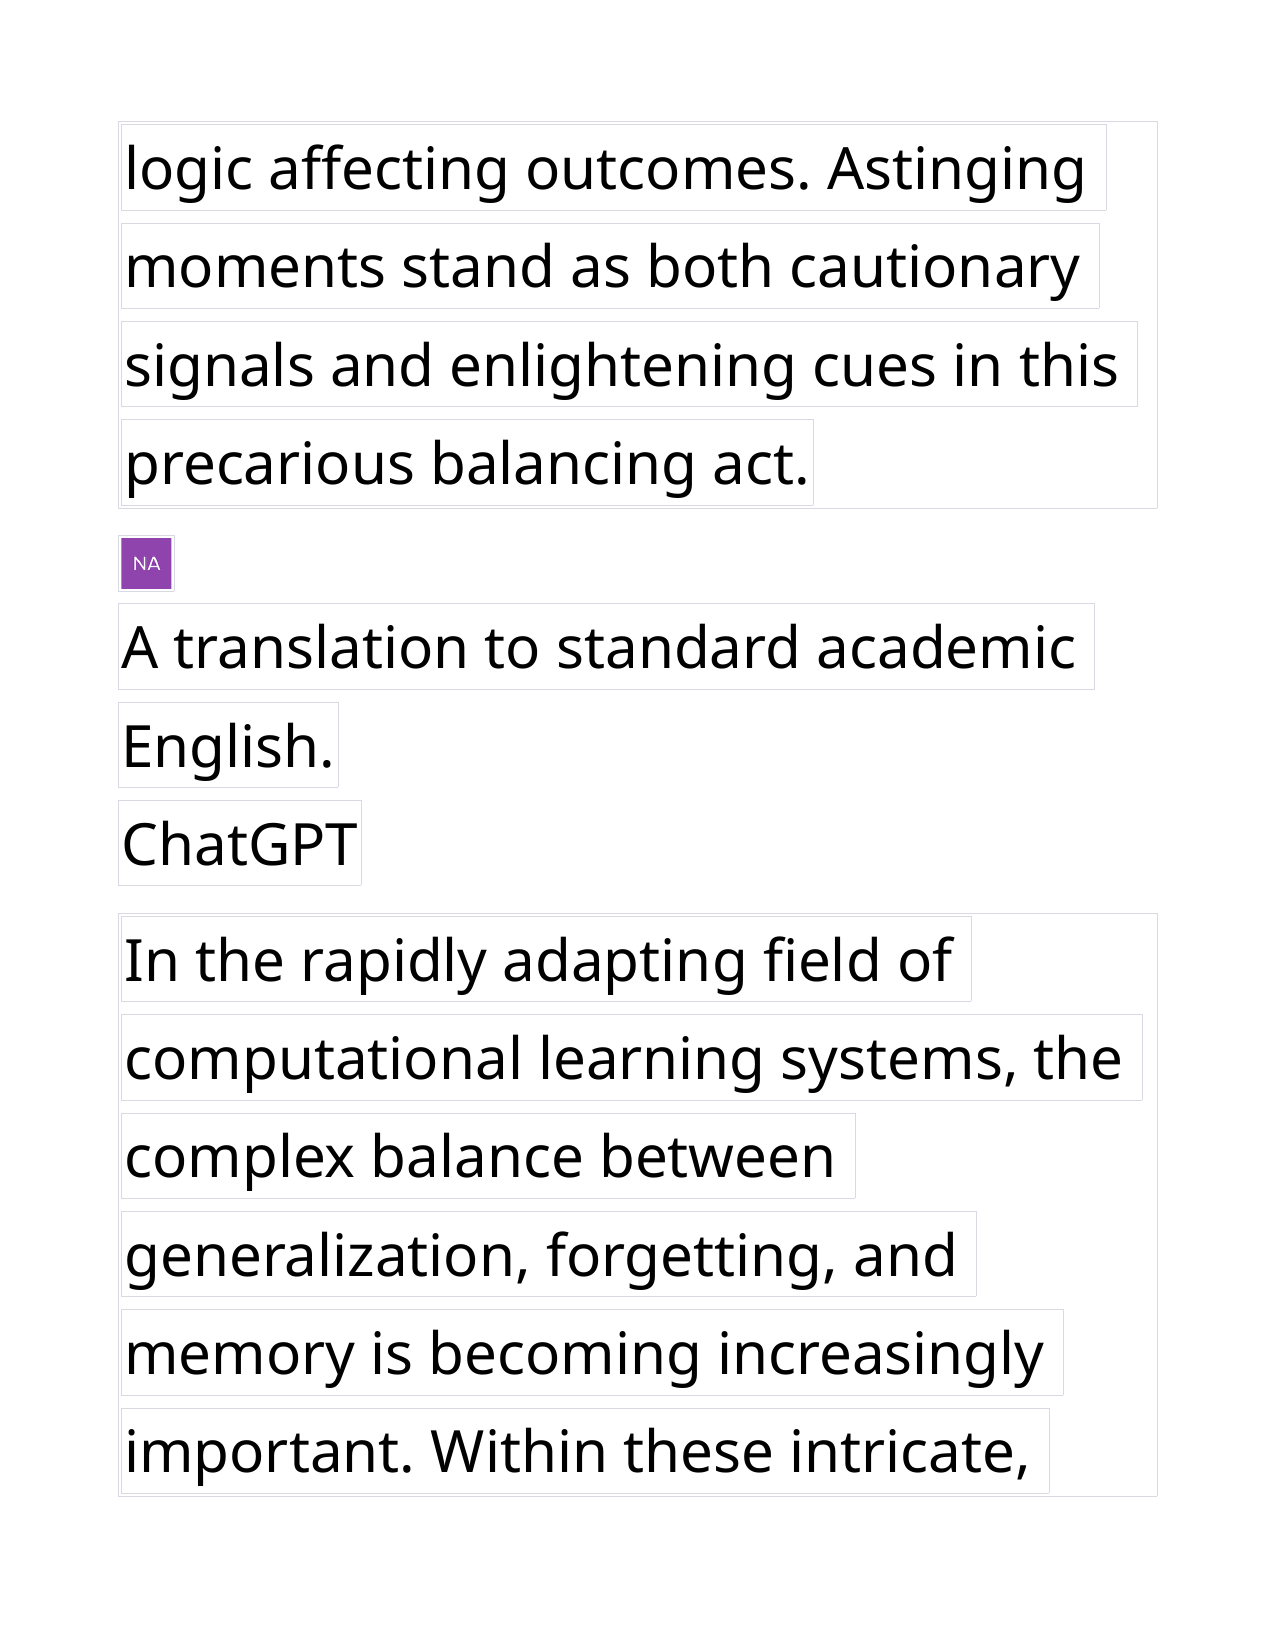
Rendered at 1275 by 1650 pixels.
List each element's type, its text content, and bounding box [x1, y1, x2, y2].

picture [121, 538, 172, 589]
text A translation to standard academic English. [118, 603, 1157, 787]
text [362, 800, 1157, 885]
text ChatGPT [119, 801, 361, 885]
text logic affecting outcomes. Astinging moments stand as both cautionary signals and enlightening cues in this precarious balancing act. [119, 122, 1157, 508]
text In the rapidly adapting field of computational learning systems, the complex balance between generalization, forgetting, and memory is becoming increasingly important. Within these intricate, [119, 914, 1157, 1496]
